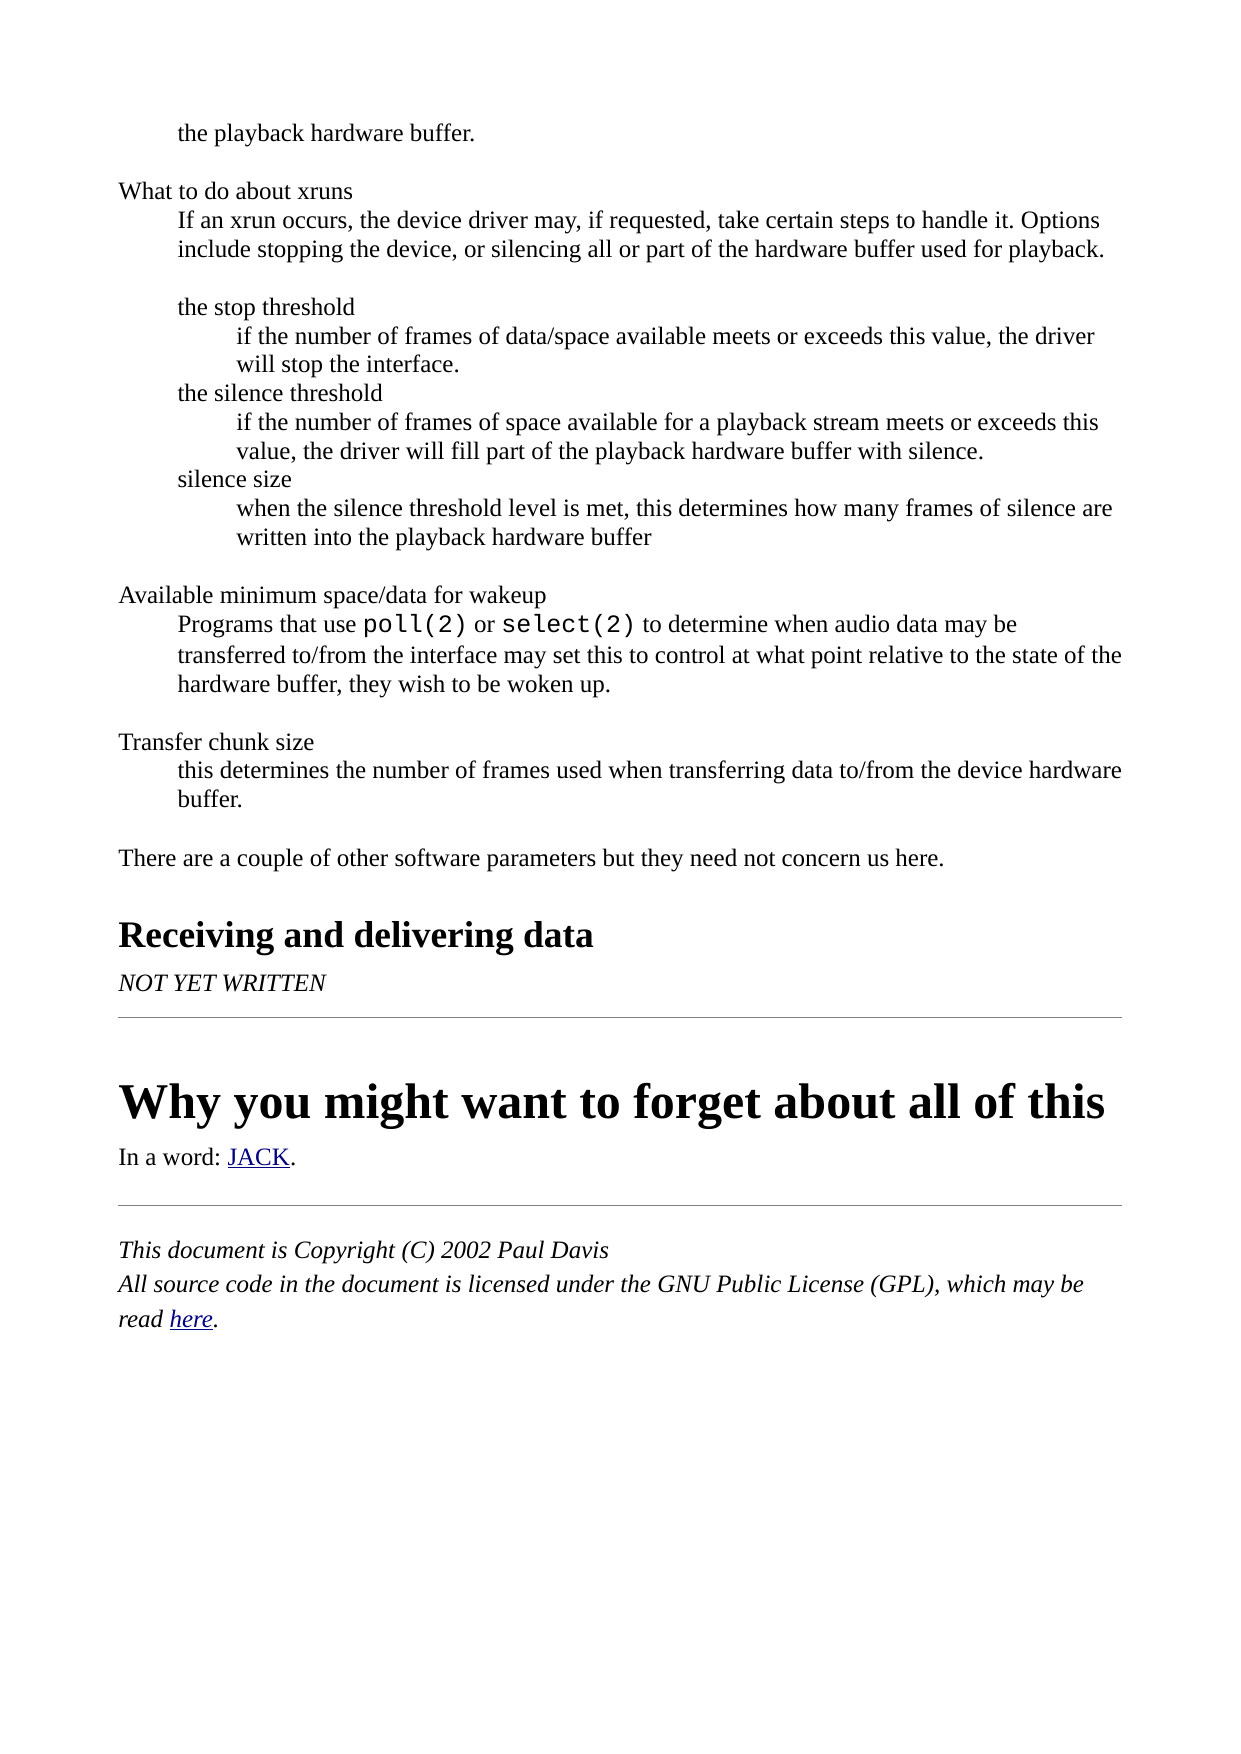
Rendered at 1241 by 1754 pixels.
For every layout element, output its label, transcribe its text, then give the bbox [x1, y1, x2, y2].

list if the number of frames of data/space available meets or exceeds this value, the driver will stop the interface. [236, 321, 1122, 378]
subtitle silence size [177, 464, 1122, 493]
list the playback hardware buffer. [177, 118, 1122, 147]
list if the number of frames of space available for a playback stream meets or exceeds this value, the driver will fill part of the playback hardware buffer with silence. [236, 407, 1122, 464]
subtitle Receiving and delivering data [118, 912, 1122, 956]
text In a word: JACK. [118, 1142, 1122, 1171]
subtitle Available minimum space/data for wakeup [118, 580, 1122, 609]
list Programs that use poll(2) or select(2) to determine when audio data may be transferred to/from the interface may set this to control at what point relative to the state of the hardware buffer, they wish to be woken up. [177, 609, 1122, 697]
text NOT YET WRITTEN [118, 968, 1122, 997]
text There are a couple of other software parameters but they need not concern us here. [118, 843, 1122, 871]
text This document is Copyright (C) 2002 Paul Davis All source code in the document is licensed under the GNU Public License (GPL), which may be read here. [118, 1235, 1122, 1333]
subtitle Transfer chunk size [118, 727, 1122, 756]
subtitle the stop threshold [177, 292, 1122, 321]
list when the silence threshold level is met, this determines how many frames of silence are written into the playback hardware buffer [236, 493, 1122, 551]
subtitle What to do about xruns [118, 176, 1122, 205]
subtitle the silence threshold [177, 378, 1122, 407]
subtitle Why you might want to forget about all of this [118, 1072, 1122, 1129]
list If an xrun occurs, the device driver may, if requested, take certain steps to handle it. Options include stopping the device, or silencing all or part of the hardware buffer used for playback. [177, 205, 1122, 263]
list this determines the number of frames used when transferring data to/from the device hardware buffer. [177, 756, 1122, 813]
